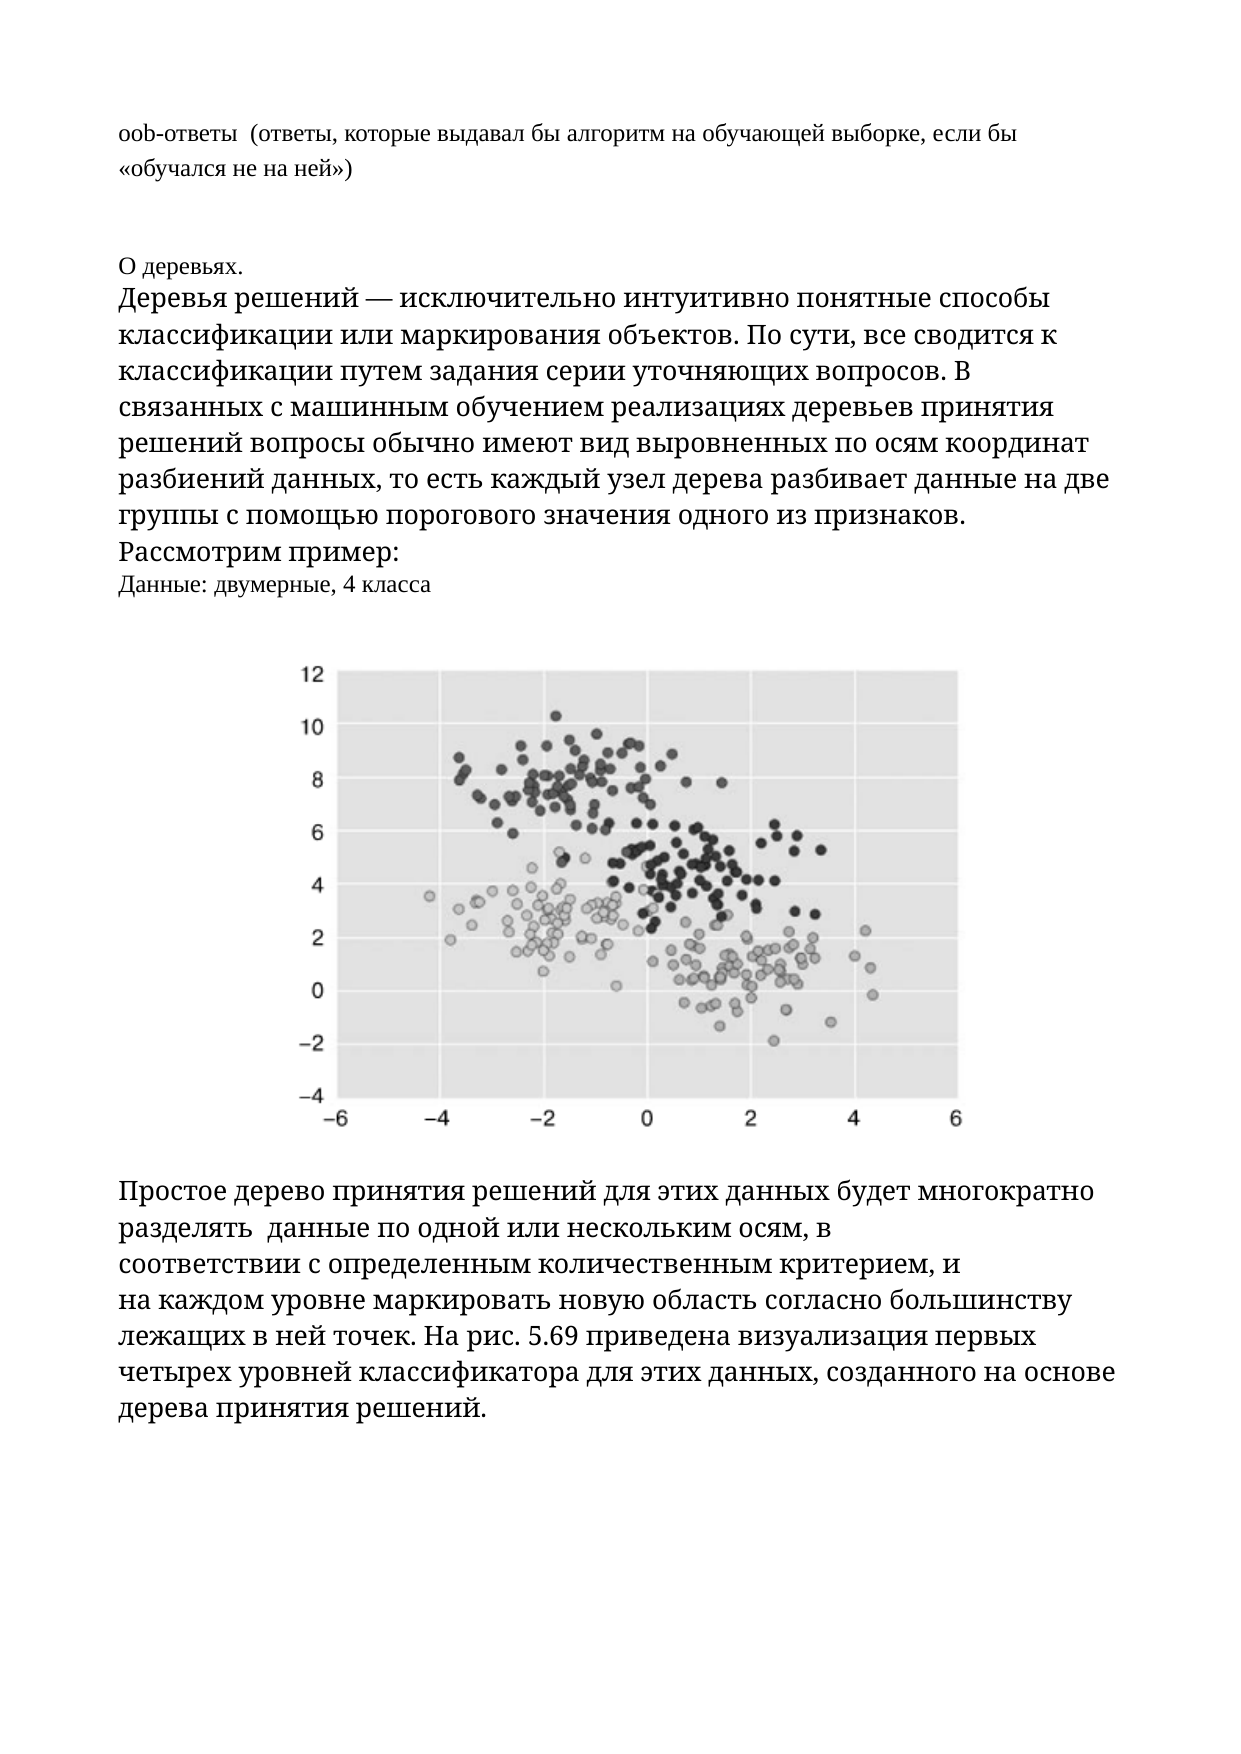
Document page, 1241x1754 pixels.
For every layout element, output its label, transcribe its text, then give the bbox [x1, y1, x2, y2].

text на каждом уровне маркировать новую область согласно большинству лежащих в ней точек. На рис. 5.69 приведена визуализация первых [118, 1281, 1122, 1353]
text Простое дерево принятия решений для этих данных будет многократно разделять данные по одной или нескольким осям, в [118, 1172, 1122, 1245]
text четырех уровней классификатора для этих данных, созданного на основе дерева принятия решений. [118, 1353, 1122, 1425]
text Деревья решений — исключительно интуитивно понятные способы классификации или маркирования объектов. По сути, все сводится к [118, 279, 1122, 352]
picture [276, 633, 992, 1155]
text соответствии с определенным количественным критерием, и [118, 1245, 1122, 1281]
text Рассмотрим пример: [118, 532, 1122, 569]
text О деревьях. [118, 251, 1122, 279]
text Данные: двумерные, 4 класса [118, 569, 1122, 597]
text oob-ответы (ответы, которые выдавал бы алгоритм на обучающей выборке, если бы «обучался не на ней») [118, 118, 1122, 181]
text классификации путем задания серии уточняющих вопросов. В связанных с машинным обучением реализациях деревьев принятия решений вопросы обычно имеют вид выровненных по осям координат разбиений данных, то есть каждый узел дерева разбивает данные на две группы с помощью порогового значения одного из признаков. [118, 352, 1122, 532]
